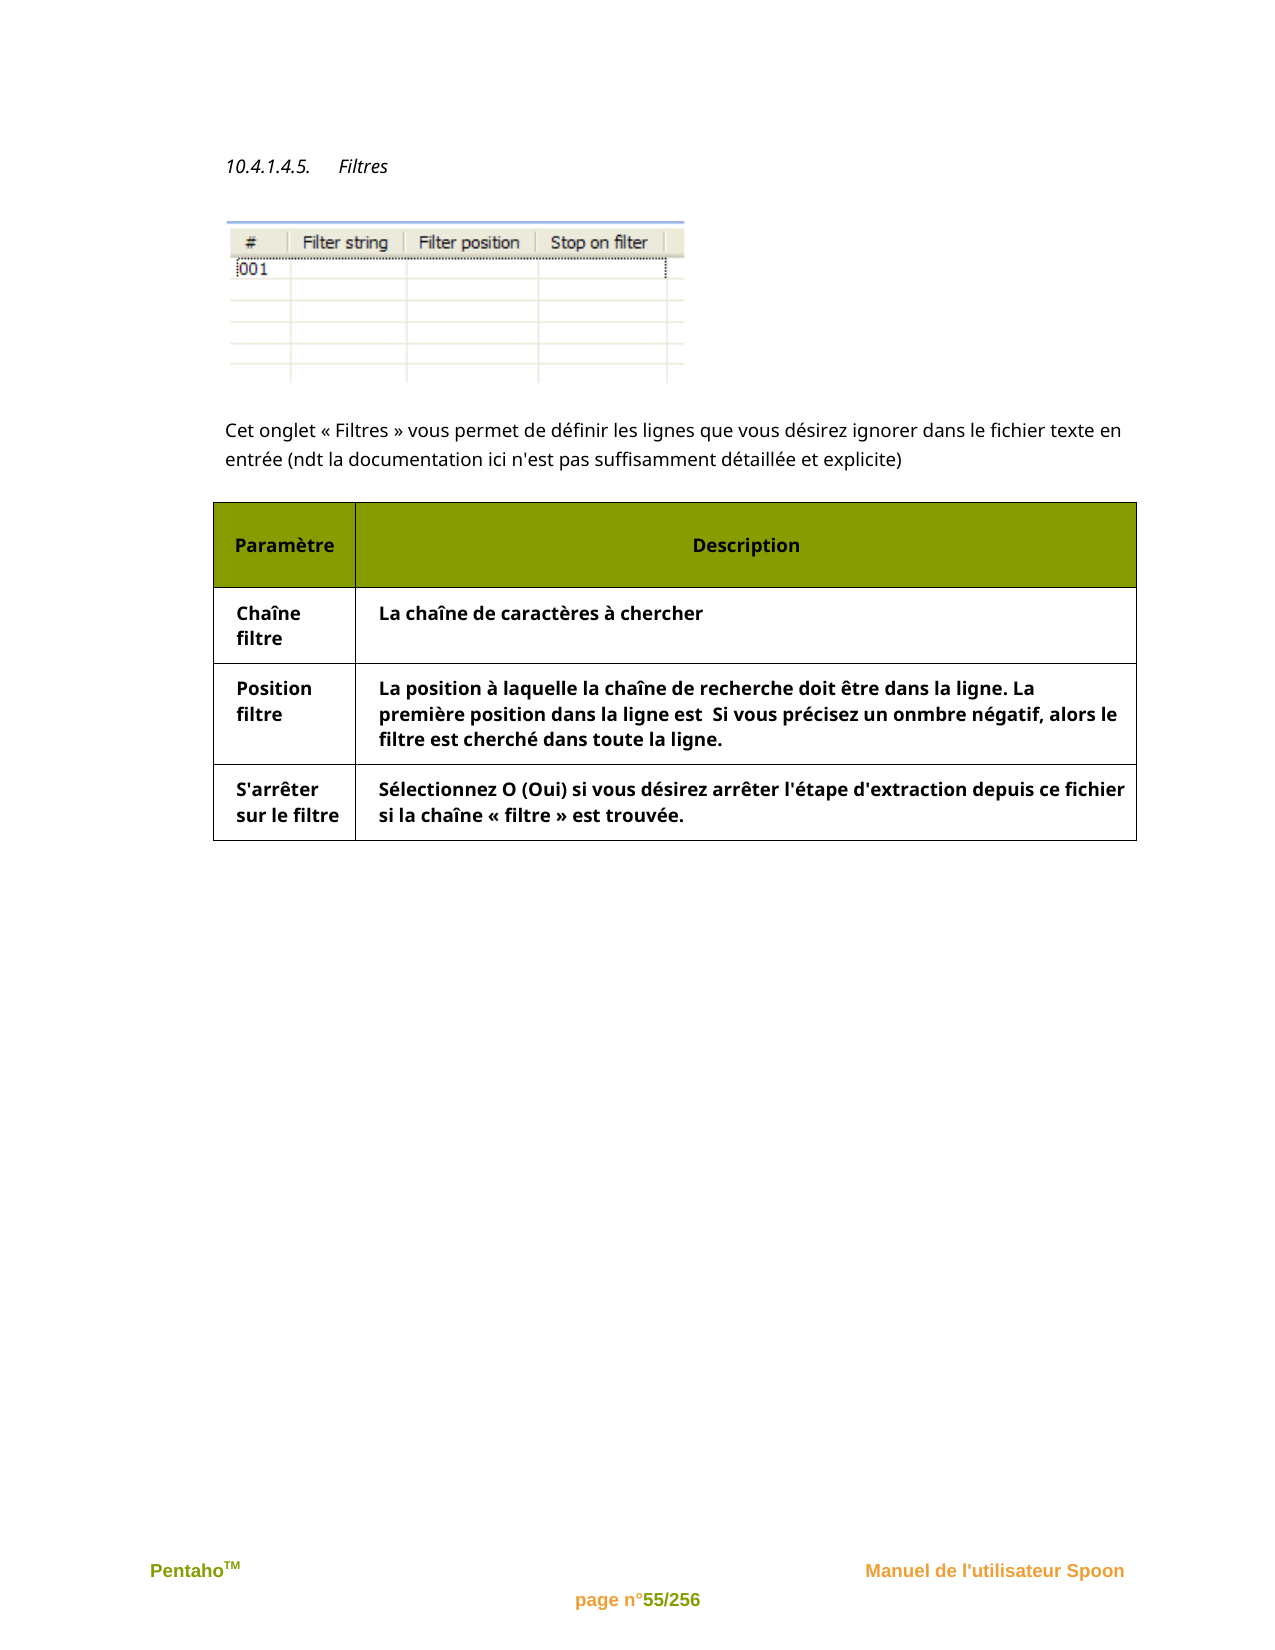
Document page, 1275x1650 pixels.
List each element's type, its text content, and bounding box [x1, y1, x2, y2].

subtitle Filtres [225, 150, 1125, 179]
table_header Description [356, 503, 1136, 587]
table_cell Position filtre [214, 664, 355, 764]
table_cell La position à laquelle la chaîne de recherche doit être dans la ligne. La première position dans la ligne est Si vous précisez un onmbre négatif, alors le filtre est cherché dans toute la ligne. [356, 664, 1136, 764]
text Cet onglet « Filtres » vous permet de définir les lignes que vous désirez ignorer dans le fichier texte en entrée (ndt la documentation ici n'est pas suffisamment détaillée et explicite) [225, 209, 1125, 472]
table_cell Chaîne filtre [214, 588, 355, 663]
table_cell Sélectionnez O (Oui) si vous désirez arrêter l'étape d'extraction depuis ce fichier si la chaîne « filtre » est trouvée. [356, 765, 1136, 839]
table_cell S'arrêter sur le filtre [214, 765, 355, 839]
table_header Paramètre [214, 503, 355, 587]
table_cell La chaîne de caractères à chercher [356, 588, 1136, 663]
